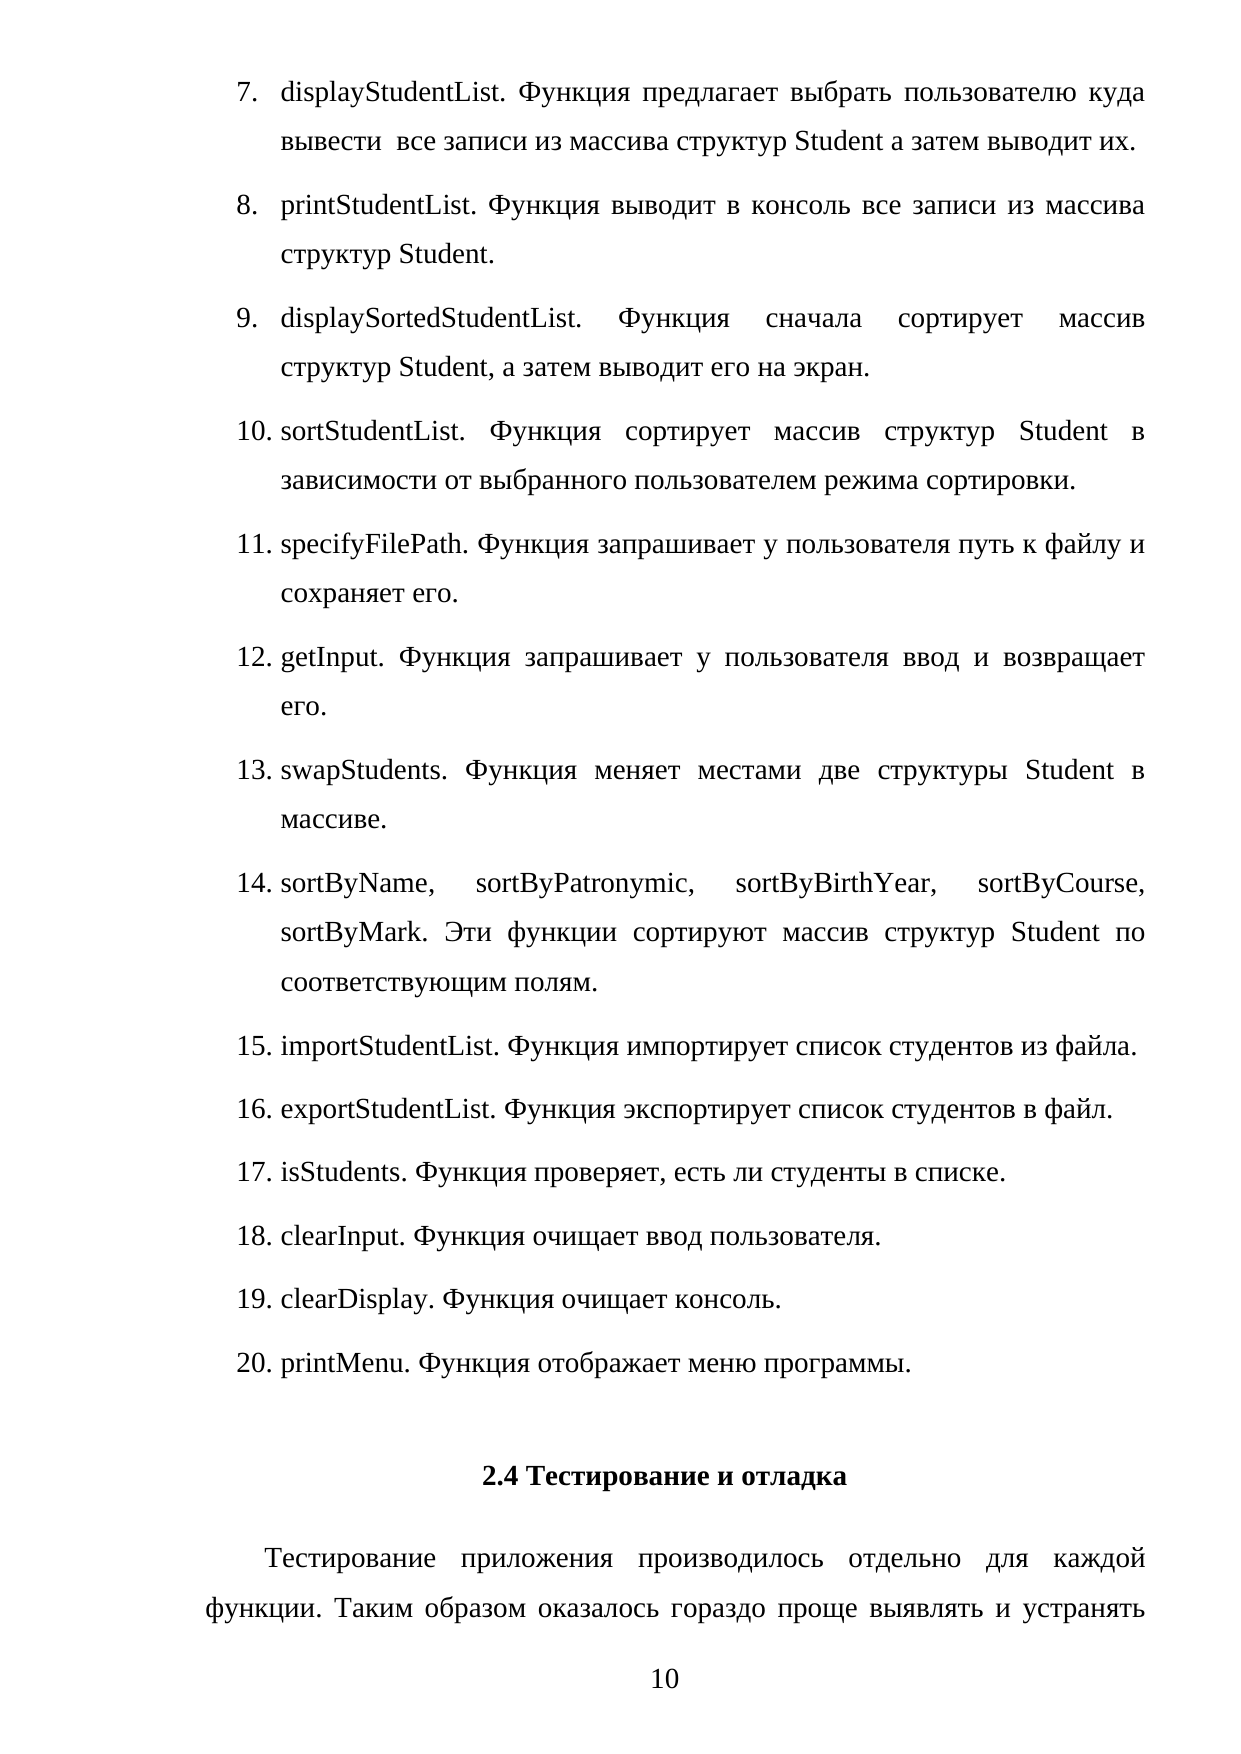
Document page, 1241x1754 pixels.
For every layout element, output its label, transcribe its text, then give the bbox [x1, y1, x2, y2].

list displayStudentList. Функция предлагает выбрать пользователю куда вывести все записи из массива структур Student а затем выводит их. [236, 74, 1146, 157]
list clearInput. Функция очищает ввод пользователя. [236, 1218, 1146, 1251]
list getInput. Функция запрашивает у пользователя ввод и возвращает его. [236, 639, 1146, 722]
list clearDisplay. Функция очищает консоль. [236, 1281, 1146, 1315]
list displaySortedStudentList. Функция сначала сортирует массив структур Student, а затем выводит его на экран. [236, 300, 1146, 383]
subtitle 2.4 Тестирование и отладка [177, 1458, 1152, 1491]
list specifyFilePath. Функция запрашивает у пользователя путь к файлу и сохраняет его. [236, 526, 1146, 609]
list importStudentList. Функция импортирует список студентов из файла. [236, 1028, 1146, 1061]
list sortByName, sortByPatronymic, sortByBirthYear, sortByCourse, sortByMark. Эти функции сортируют массив структур Student по соответствующим полям. [236, 865, 1146, 998]
list printMenu. Функция отображает меню программы. [236, 1345, 1146, 1378]
list exportStudentList. Функция экспортирует список студентов в файл. [236, 1091, 1146, 1124]
list isStudents. Функция проверяет, есть ли студенты в списке. [236, 1154, 1146, 1188]
list sortStudentList. Функция сортирует массив структур Student в зависимости от выбранного пользователем режима сортировки. [236, 413, 1146, 496]
text Тестирование приложения производилось отдельно для каждой функции. Таким образом оказалось гораздо проще выявлять и устранять [205, 1540, 1146, 1623]
list swapStudents. Функция меняет местами две структуры Student в массиве. [236, 752, 1146, 835]
list printStudentList. Функция выводит в консоль все записи из массива структур Student. [236, 187, 1146, 270]
